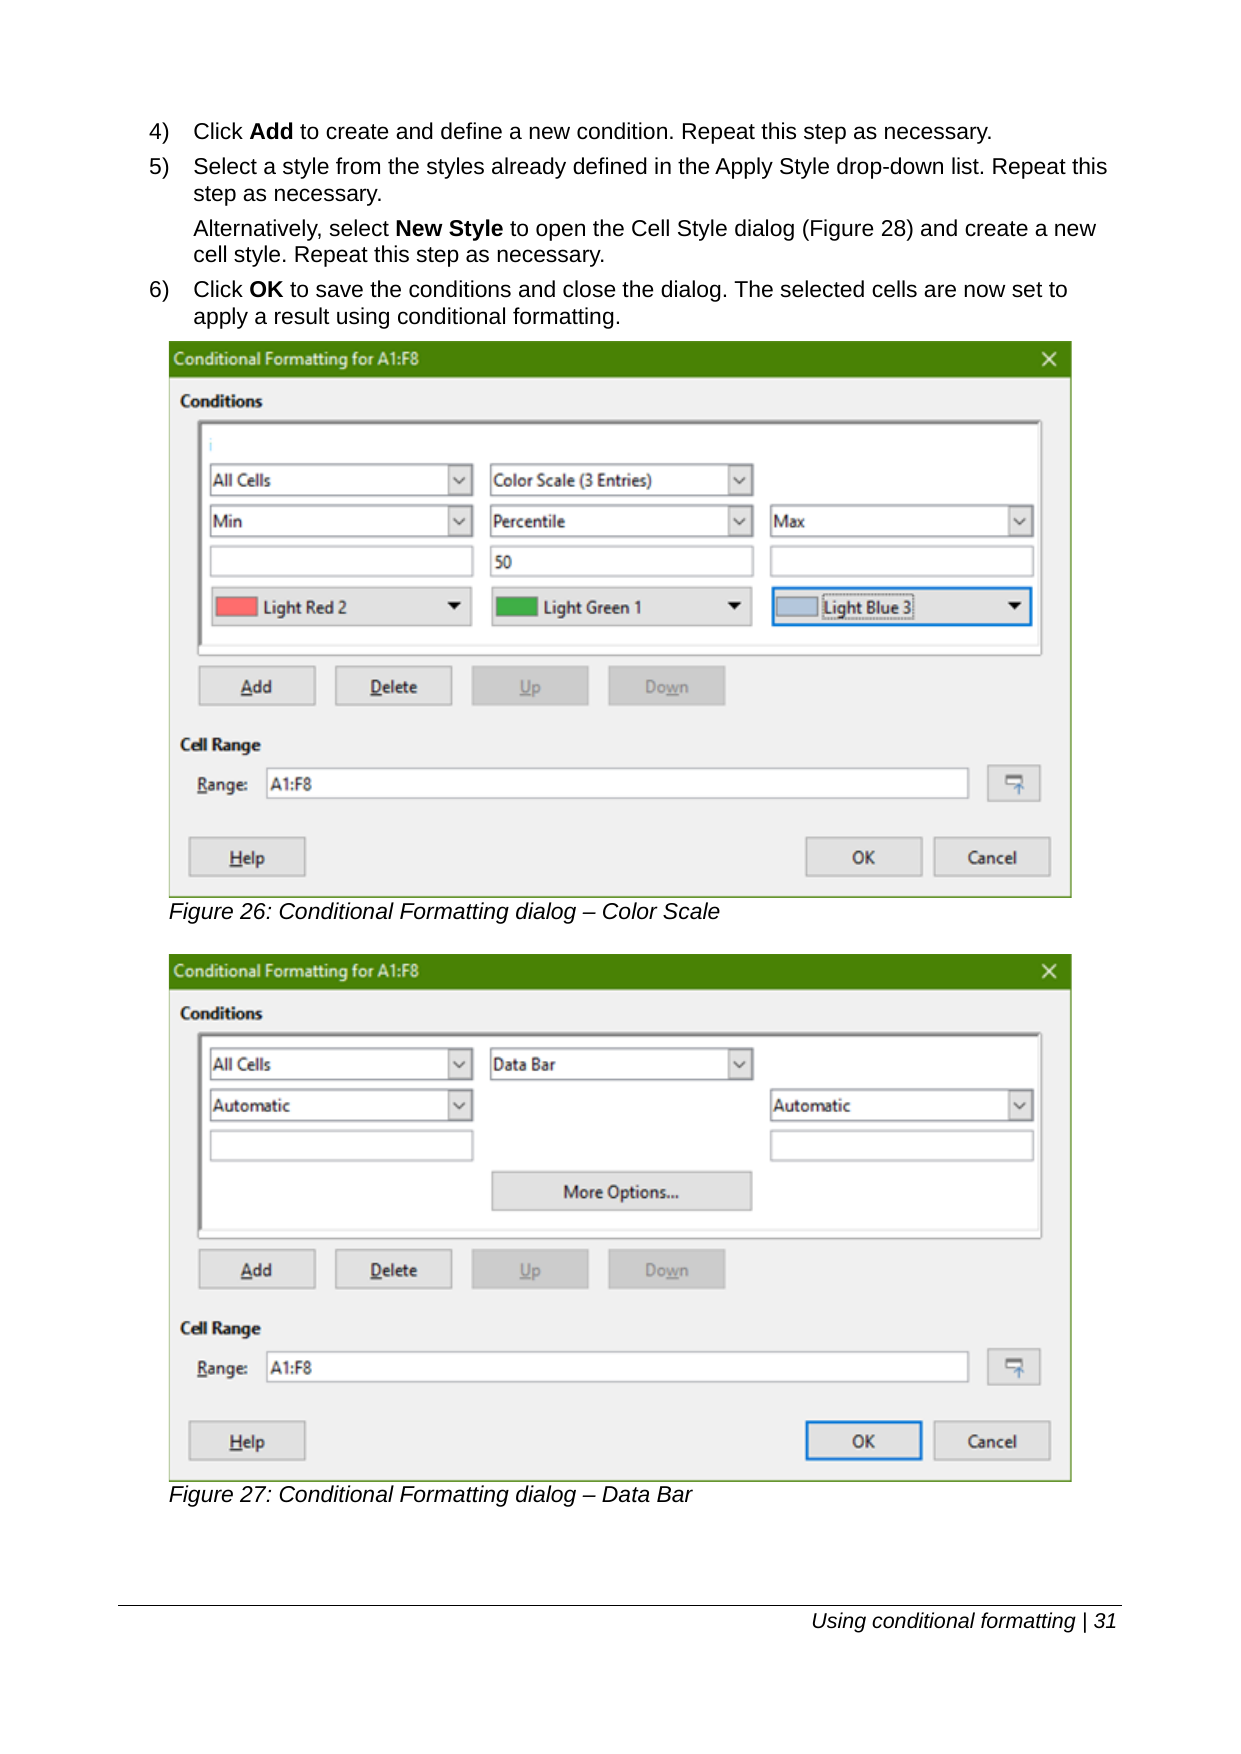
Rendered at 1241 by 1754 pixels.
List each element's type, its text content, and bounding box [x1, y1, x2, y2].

list Click OK to save the conditions and close the dialog. The selected cells are now set to apply a result using conditional formatting. [169, 276, 1122, 329]
list Click Add to create and define a new condition. Repeat this step as necessary. [169, 118, 1122, 144]
list Alternatively, select New Style to open the Cell Style dialog (Figure 28) and create a new cell style. Repeat this step as necessary. [169, 215, 1122, 268]
list Select a style from the styles already defined in the Apply Style drop-down list. Repeat this step as necessary. [169, 153, 1122, 206]
text Figure 26: Conditional Formatting dialog – Color Scale [169, 898, 1072, 924]
text Figure 27: Conditional Formatting dialog – Data Bar [169, 1482, 1072, 1508]
picture [168, 341, 1072, 898]
picture [168, 954, 1072, 1482]
